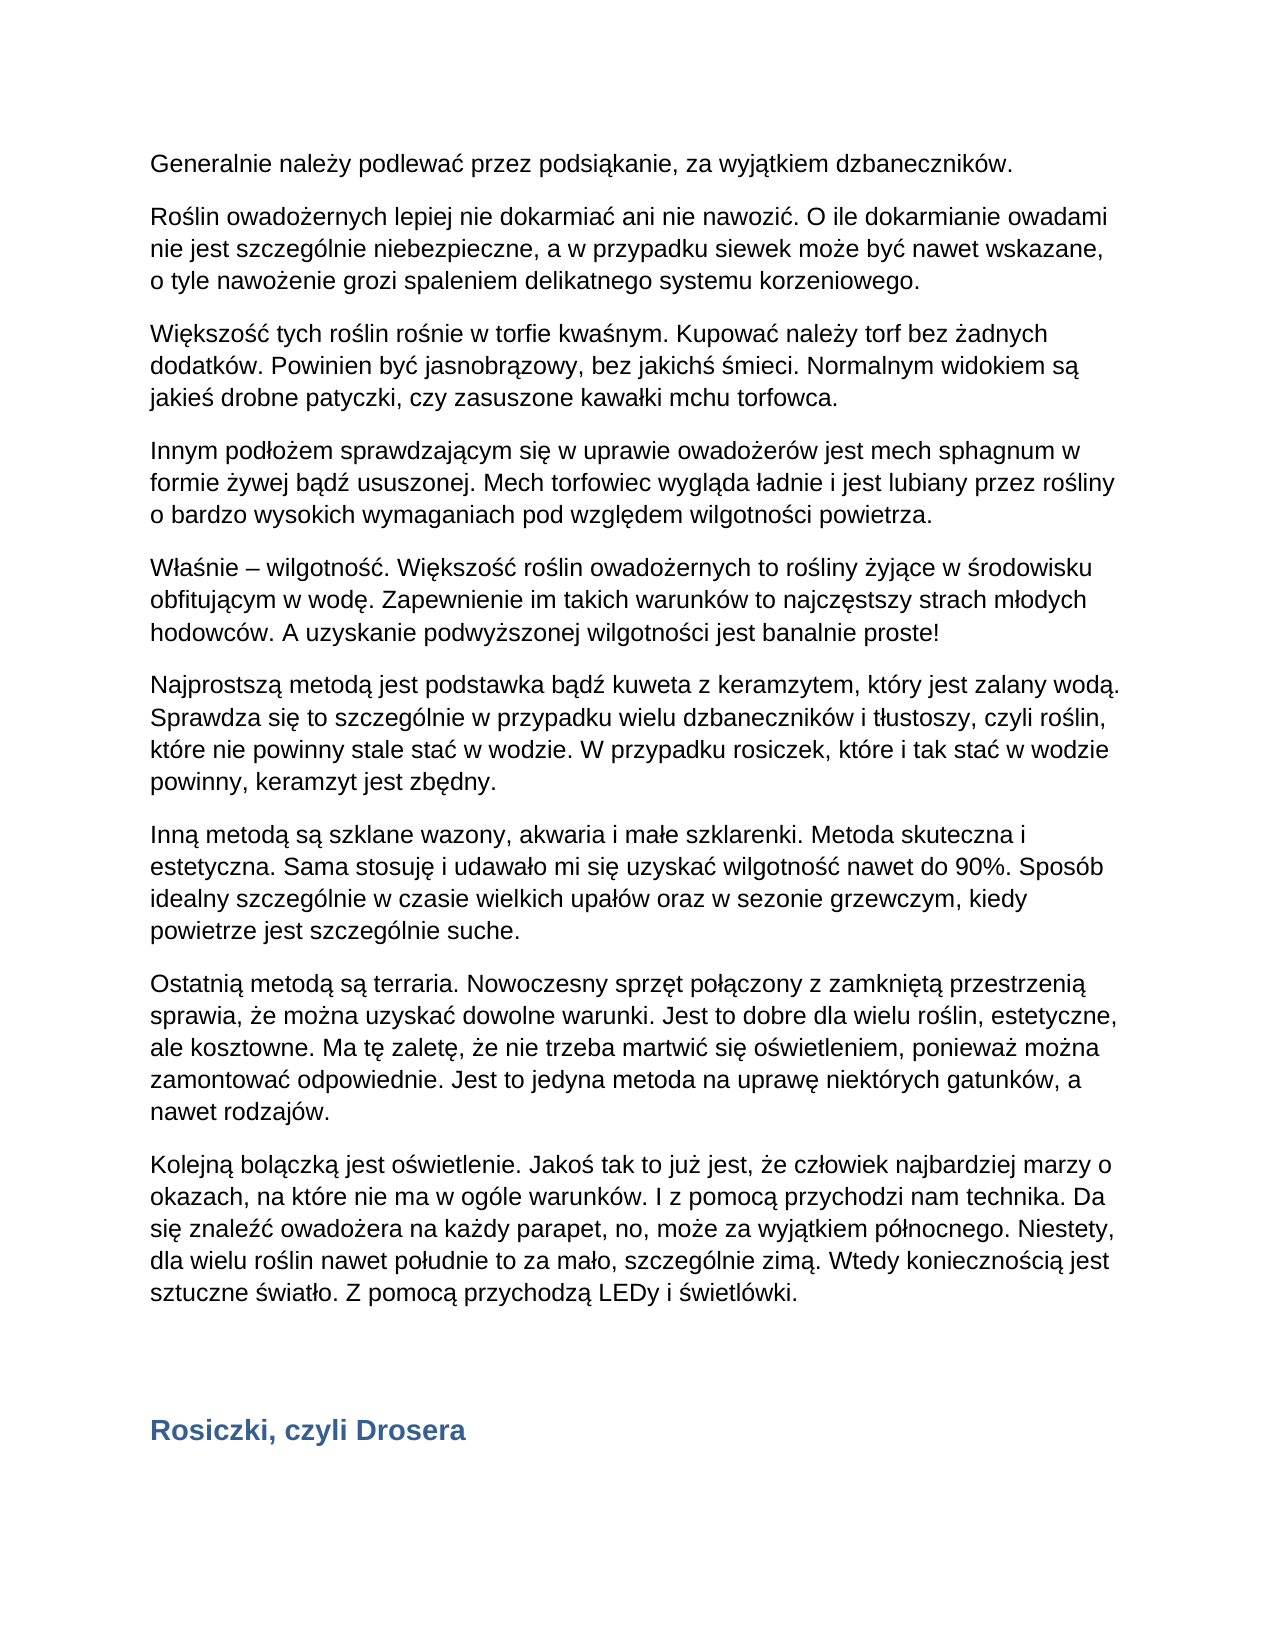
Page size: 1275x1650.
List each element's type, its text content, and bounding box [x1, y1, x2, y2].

text Roślin owadożernych lepiej nie dokarmiać ani nie nawozić. O ile dokarmianie owadami nie jest szczególnie niebezpieczne, a w przypadku siewek może być nawet wskazane, o tyle nawożenie grozi spaleniem delikatnego systemu korzeniowego. [150, 203, 1125, 295]
text Najprostszą metodą jest podstawka bądź kuweta z keramzytem, który jest zalany wodą. Sprawdza się to szczególnie w przypadku wielu dzbaneczników i tłustoszy, czyli roślin, które nie powinny stale stać w wodzie. W przypadku rosiczek, które i tak stać w wodzie powinny, keramzyt jest zbędny. [150, 671, 1125, 795]
text Większość tych roślin rośnie w torfie kwaśnym. Kupować należy torf bez żadnych dodatków. Powinien być jasnobrązowy, bez jakichś śmieci. Normalnym widokiem są jakieś drobne patyczki, czy zasuszone kawałki mchu torfowca. [150, 320, 1125, 412]
text Generalnie należy podlewać przez podsiąkanie, za wyjątkiem dzbaneczników. [150, 150, 1125, 178]
text Innym podłożem sprawdzającym się w uprawie owadożerów jest mech sphagnum w formie żywej bądź ususzonej. Mech torfowiec wygląda ładnie i jest lubiany przez rośliny o bardzo wysokich wymaganiach pod względem wilgotności powietrza. [150, 437, 1125, 529]
text Właśnie – wilgotność. Większość roślin owadożernych to rośliny żyjące w środowisku obfitującym w wodę. Zapewnienie im takich warunków to najczęstszy strach młodych hodowców. A uzyskanie podwyższonej wilgotności jest banalnie proste! [150, 554, 1125, 646]
text Ostatnią metodą są terraria. Nowoczesny sprzęt połączony z zamkniętą przestrzenią sprawia, że można uzyskać dowolne warunki. Jest to dobre dla wielu roślin, estetyczne, ale kosztowne. Ma tę zaletę, że nie trzeba martwić się oświetleniem, ponieważ można zamontować odpowiednie. Jest to jedyna metoda na uprawę niektórych gatunków, a nawet rodzajów. [150, 969, 1125, 1126]
text Kolejną bolączką jest oświetlenie. Jakoś tak to już jest, że człowiek najbardziej marzy o okazach, na które nie ma w ogóle warunków. I z pomocą przychodzi nam technika. Da się znaleźć owadożera na każdy parapet, no, może za wyjątkiem północnego. Niestety, dla wielu roślin nawet południe to za mało, szczególnie zimą. Wtedy koniecznością jest sztuczne światło. Z pomocą przychodzą LEDy i świetlówki. [150, 1151, 1125, 1307]
text Inną metodą są szklane wazony, akwaria i małe szklarenki. Metoda skuteczna i estetyczna. Sama stosuję i udawało mi się uzyskać wilgotność nawet do 90%. Sposób idealny szczególnie w czasie wielkich upałów oraz w sezonie grzewczym, kiedy powietrze jest szczególnie suche. [150, 820, 1125, 944]
subtitle Rosiczki, czyli Drosera [150, 1414, 1125, 1447]
